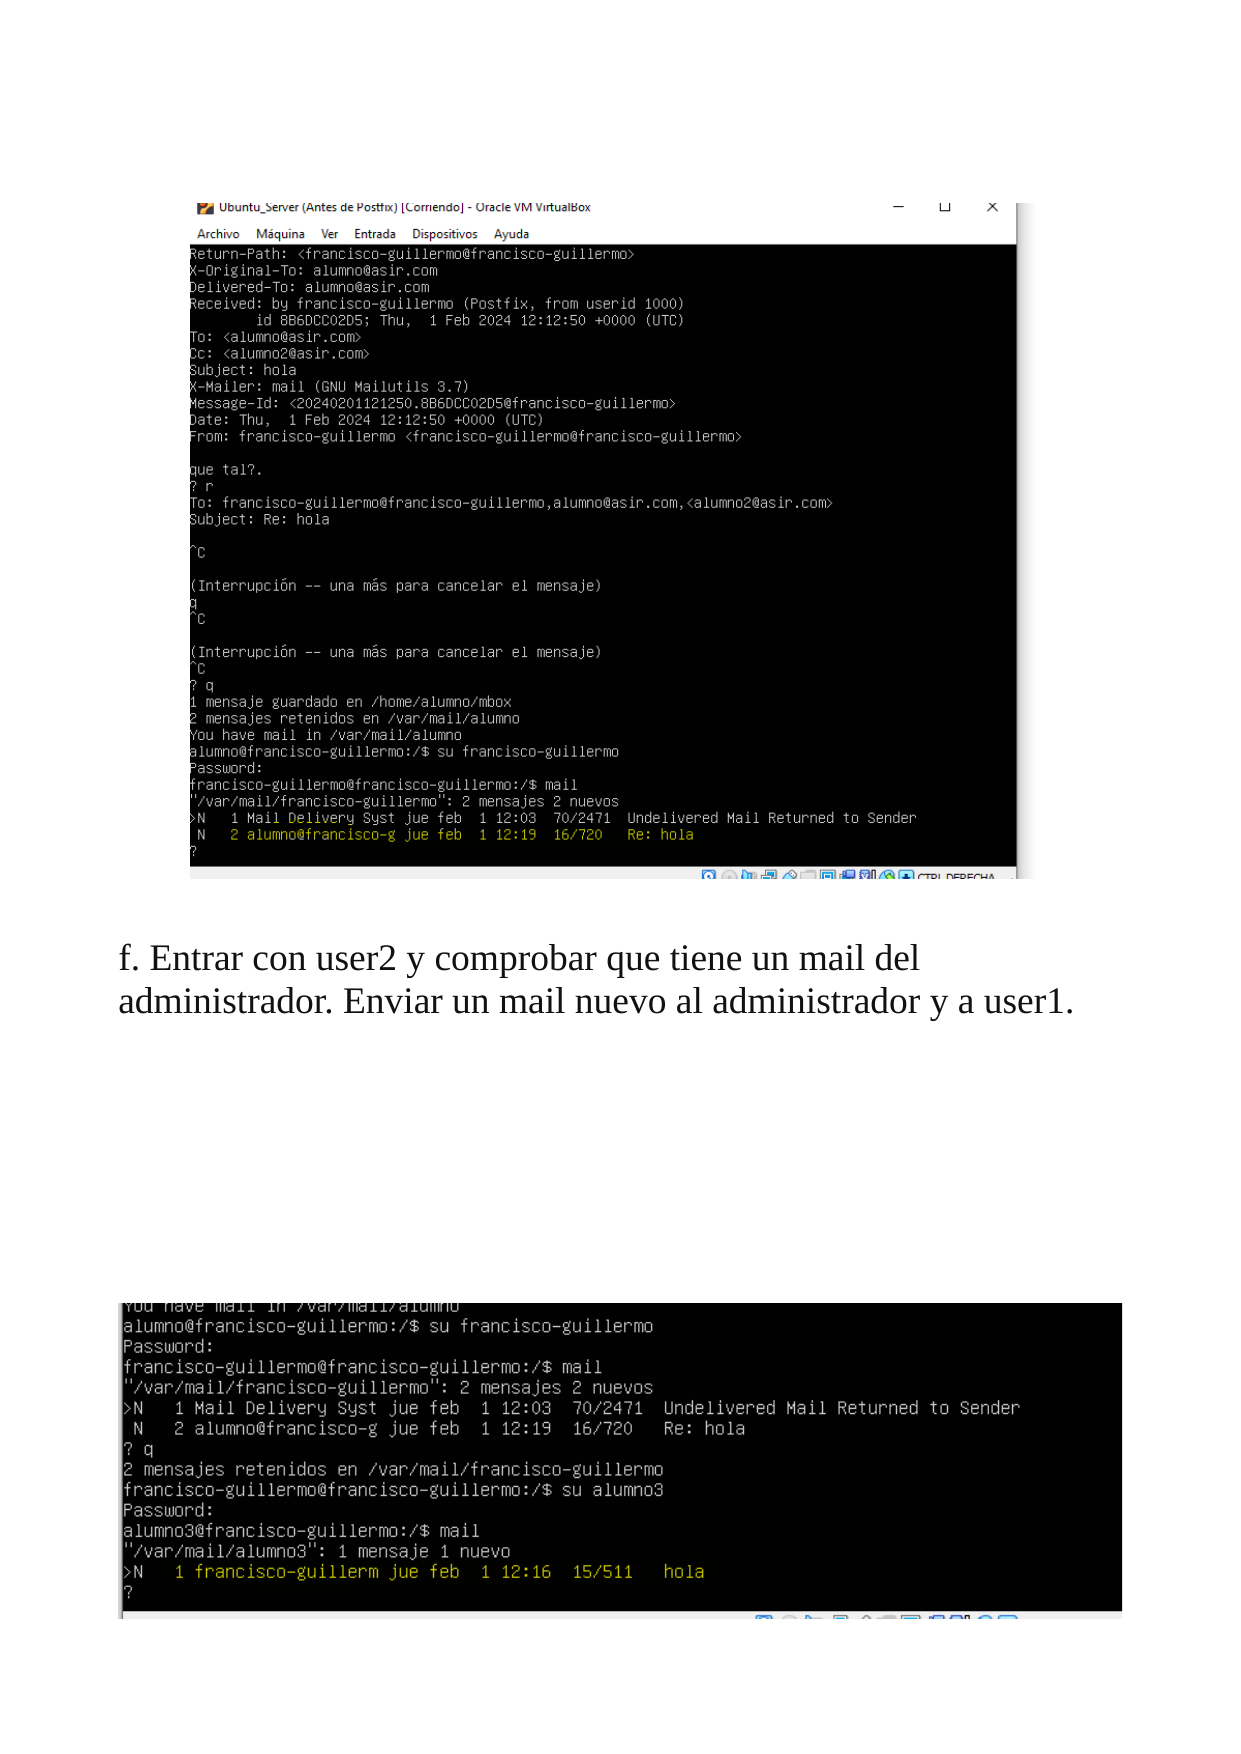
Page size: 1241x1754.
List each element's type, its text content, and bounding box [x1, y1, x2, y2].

text f. Entrar con user2 y comprobar que tiene un mail del administrador. Enviar un mail nuevo al administrador y a user1. [118, 936, 1122, 1022]
picture [118, 1303, 1123, 1619]
picture [190, 203, 1036, 879]
